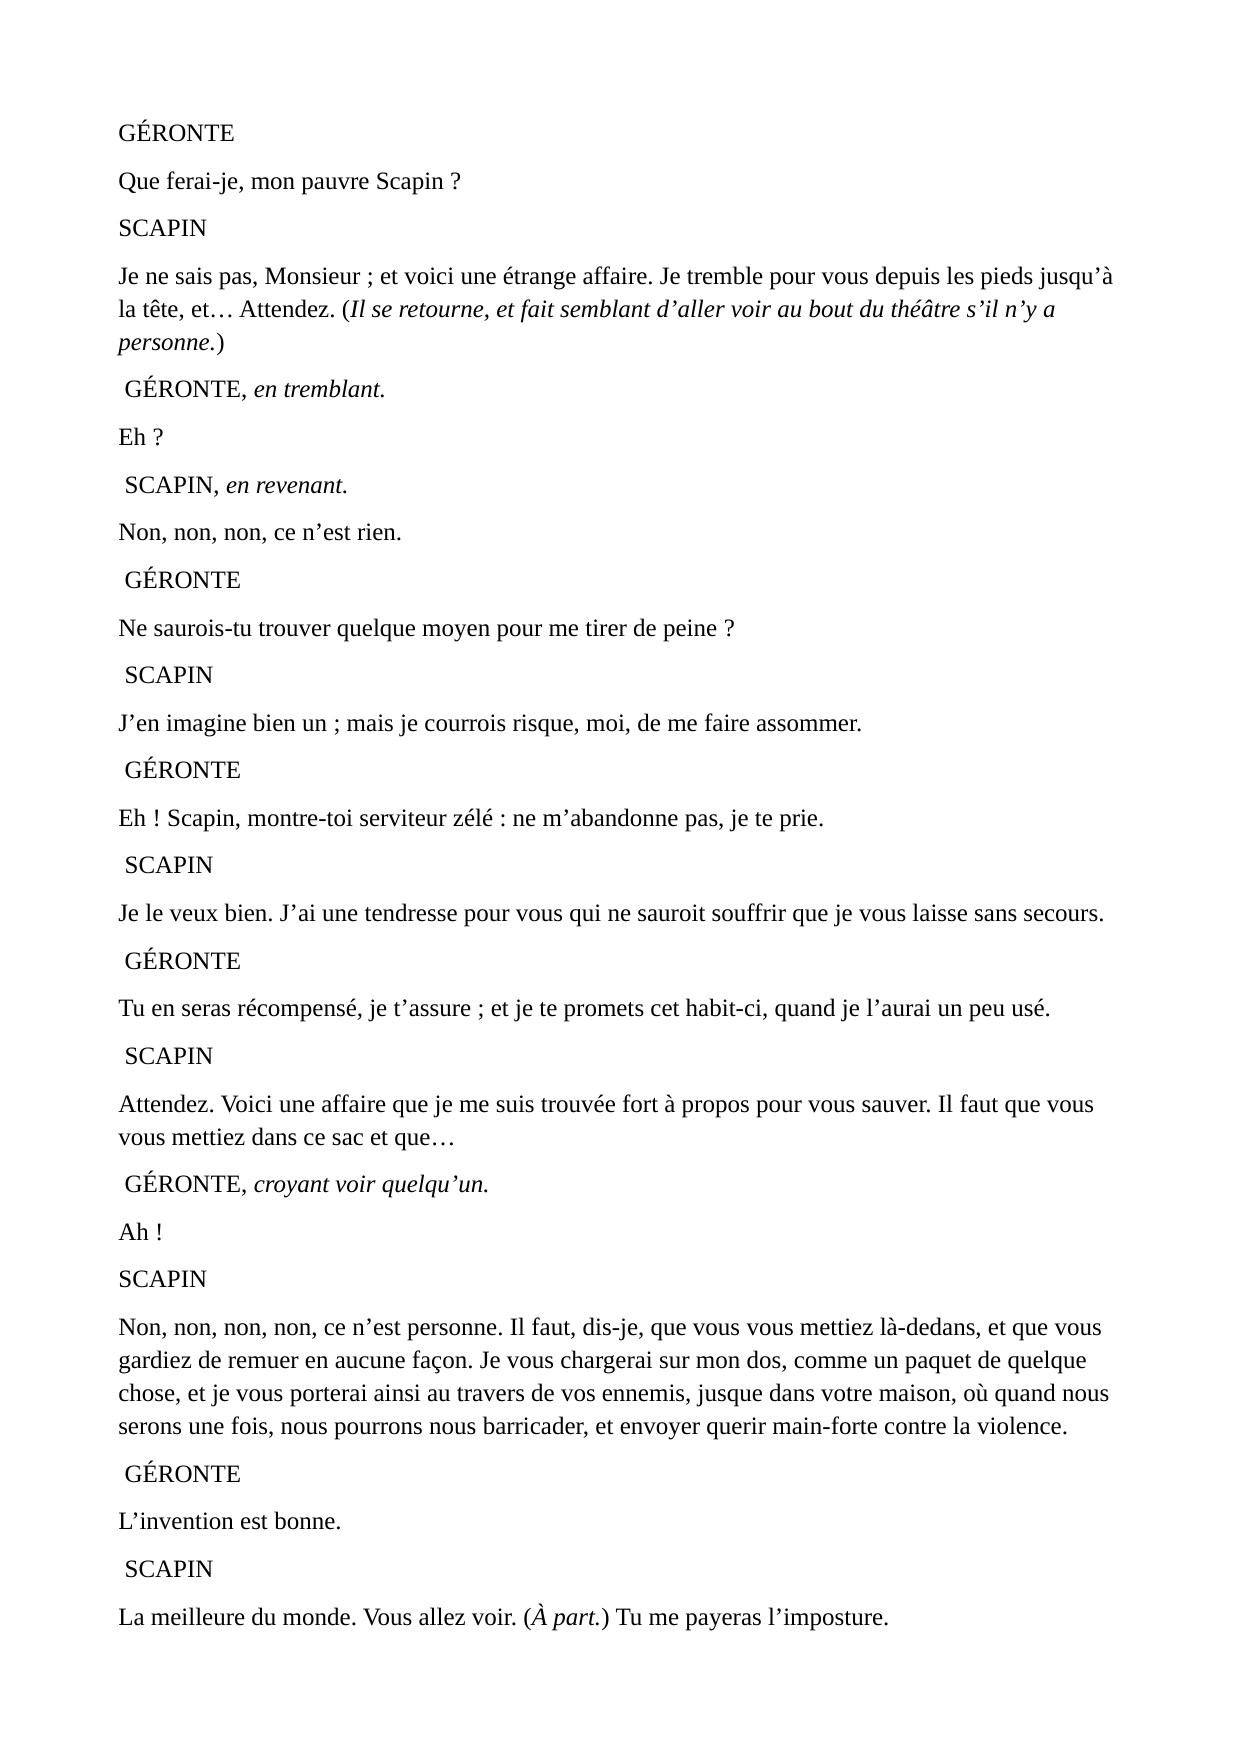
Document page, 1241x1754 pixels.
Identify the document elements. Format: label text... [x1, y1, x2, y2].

text Non, non, non, non, ce n’est personne. Il faut, dis-je, que vous vous mettiez là-dedans, et que vous gardiez de remuer en aucune façon. Je vous chargerai sur mon dos, comme un paquet de quelque chose, et je vous porterai ainsi au travers de vos ennemis, jusque dans votre maison, où quand nous serons une fois, nous pourrons nous barricader, et envoyer querir main-forte contre la violence. [118, 1312, 1122, 1440]
text GÉRONTE [118, 755, 1122, 784]
text GÉRONTE, en tremblant. [118, 374, 1122, 403]
text SCAPIN [118, 660, 1122, 689]
text Eh ! Scapin, montre-toi serviteur zélé : ne m’abandonne pas, je te prie. [118, 803, 1122, 832]
text Ne saurois-tu trouver quelque moyen pour me tirer de peine ? [118, 613, 1122, 641]
text GÉRONTE [118, 118, 1122, 147]
text SCAPIN [118, 213, 1122, 242]
text Que ferai-je, mon pauvre Scapin ? [118, 166, 1122, 194]
text Non, non, non, ce n’est rien. [118, 517, 1122, 546]
text GÉRONTE [118, 1459, 1122, 1487]
text Attendez. Voici une affaire que je me suis trouvée fort à propos pour vous sauver. Il faut que vous vous mettiez dans ce sac et que… [118, 1089, 1122, 1150]
text SCAPIN [118, 851, 1122, 879]
text GÉRONTE [118, 565, 1122, 594]
text SCAPIN [118, 1041, 1122, 1070]
text SCAPIN [118, 1264, 1122, 1293]
text L’invention est bonne. [118, 1506, 1122, 1535]
text La meilleure du monde. Vous allez voir. (À part.) Tu me payeras l’imposture. [118, 1602, 1122, 1630]
text Tu en seras récompensé, je t’assure ; et je te promets cet habit-ci, quand je l’aurai un peu usé. [118, 993, 1122, 1022]
text Ah ! [118, 1217, 1122, 1246]
text GÉRONTE, croyant voir quelqu’un. [118, 1169, 1122, 1198]
text Eh ? [118, 422, 1122, 451]
text SCAPIN, en revenant. [118, 470, 1122, 498]
text J’en imagine bien un ; mais je courrois risque, moi, de me faire assommer. [118, 708, 1122, 737]
text Je ne sais pas, Monsieur ; et voici une étrange affaire. Je tremble pour vous depuis les pieds jusqu’à la tête, et… Attendez. (Il se retourne, et fait semblant d’aller voir au bout du théâtre s’il n’y a personne.) [118, 261, 1122, 356]
text SCAPIN [118, 1554, 1122, 1583]
text GÉRONTE [118, 946, 1122, 974]
text Je le veux bien. J’ai une tendresse pour vous qui ne sauroit souffrir que je vous laisse sans secours. [118, 898, 1122, 927]
